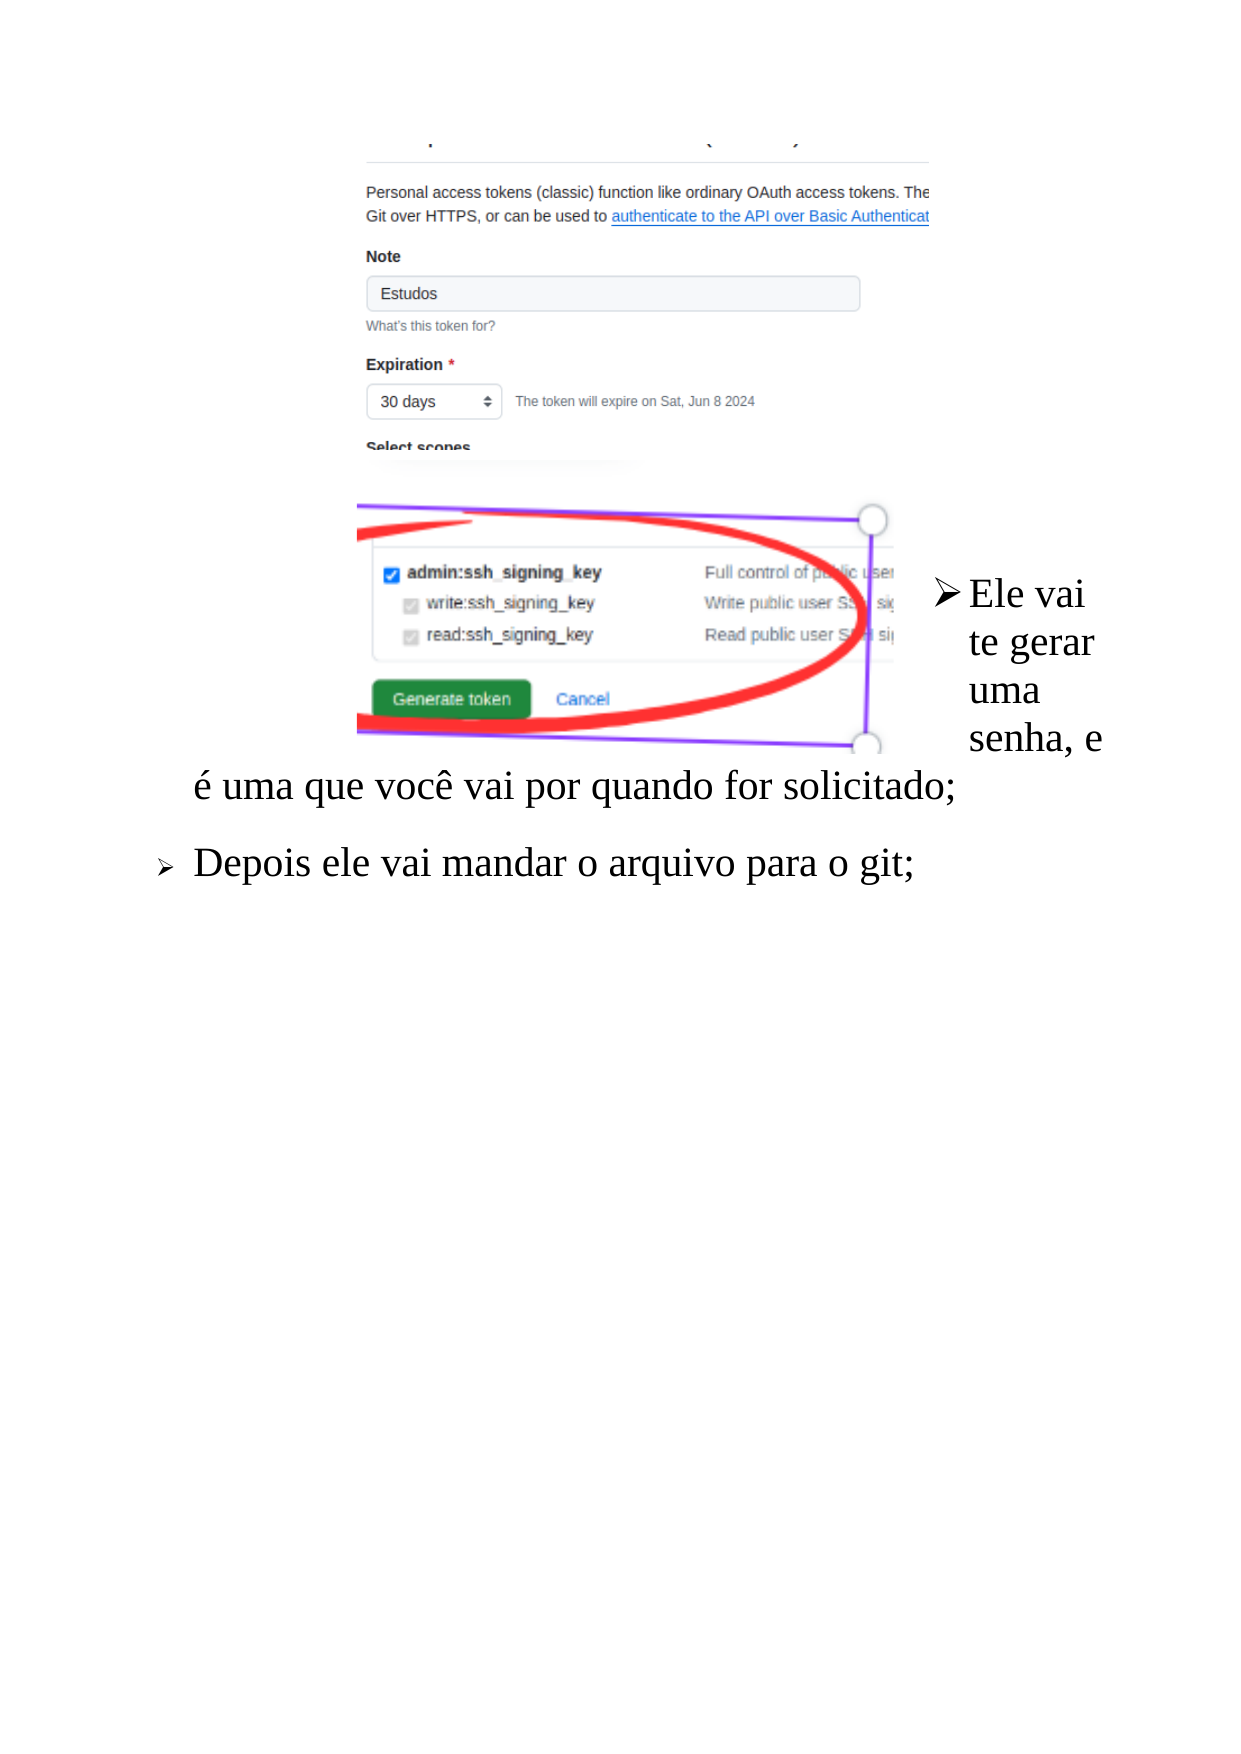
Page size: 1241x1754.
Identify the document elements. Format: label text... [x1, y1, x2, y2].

list Ele vai te gerar uma senha, e é uma que você vai por quando for solicitado; [156, 568, 1122, 808]
picture [352, 144, 929, 450]
list Depois ele vai mandar o arquivo para o git; [156, 837, 1122, 885]
picture [356, 460, 894, 754]
